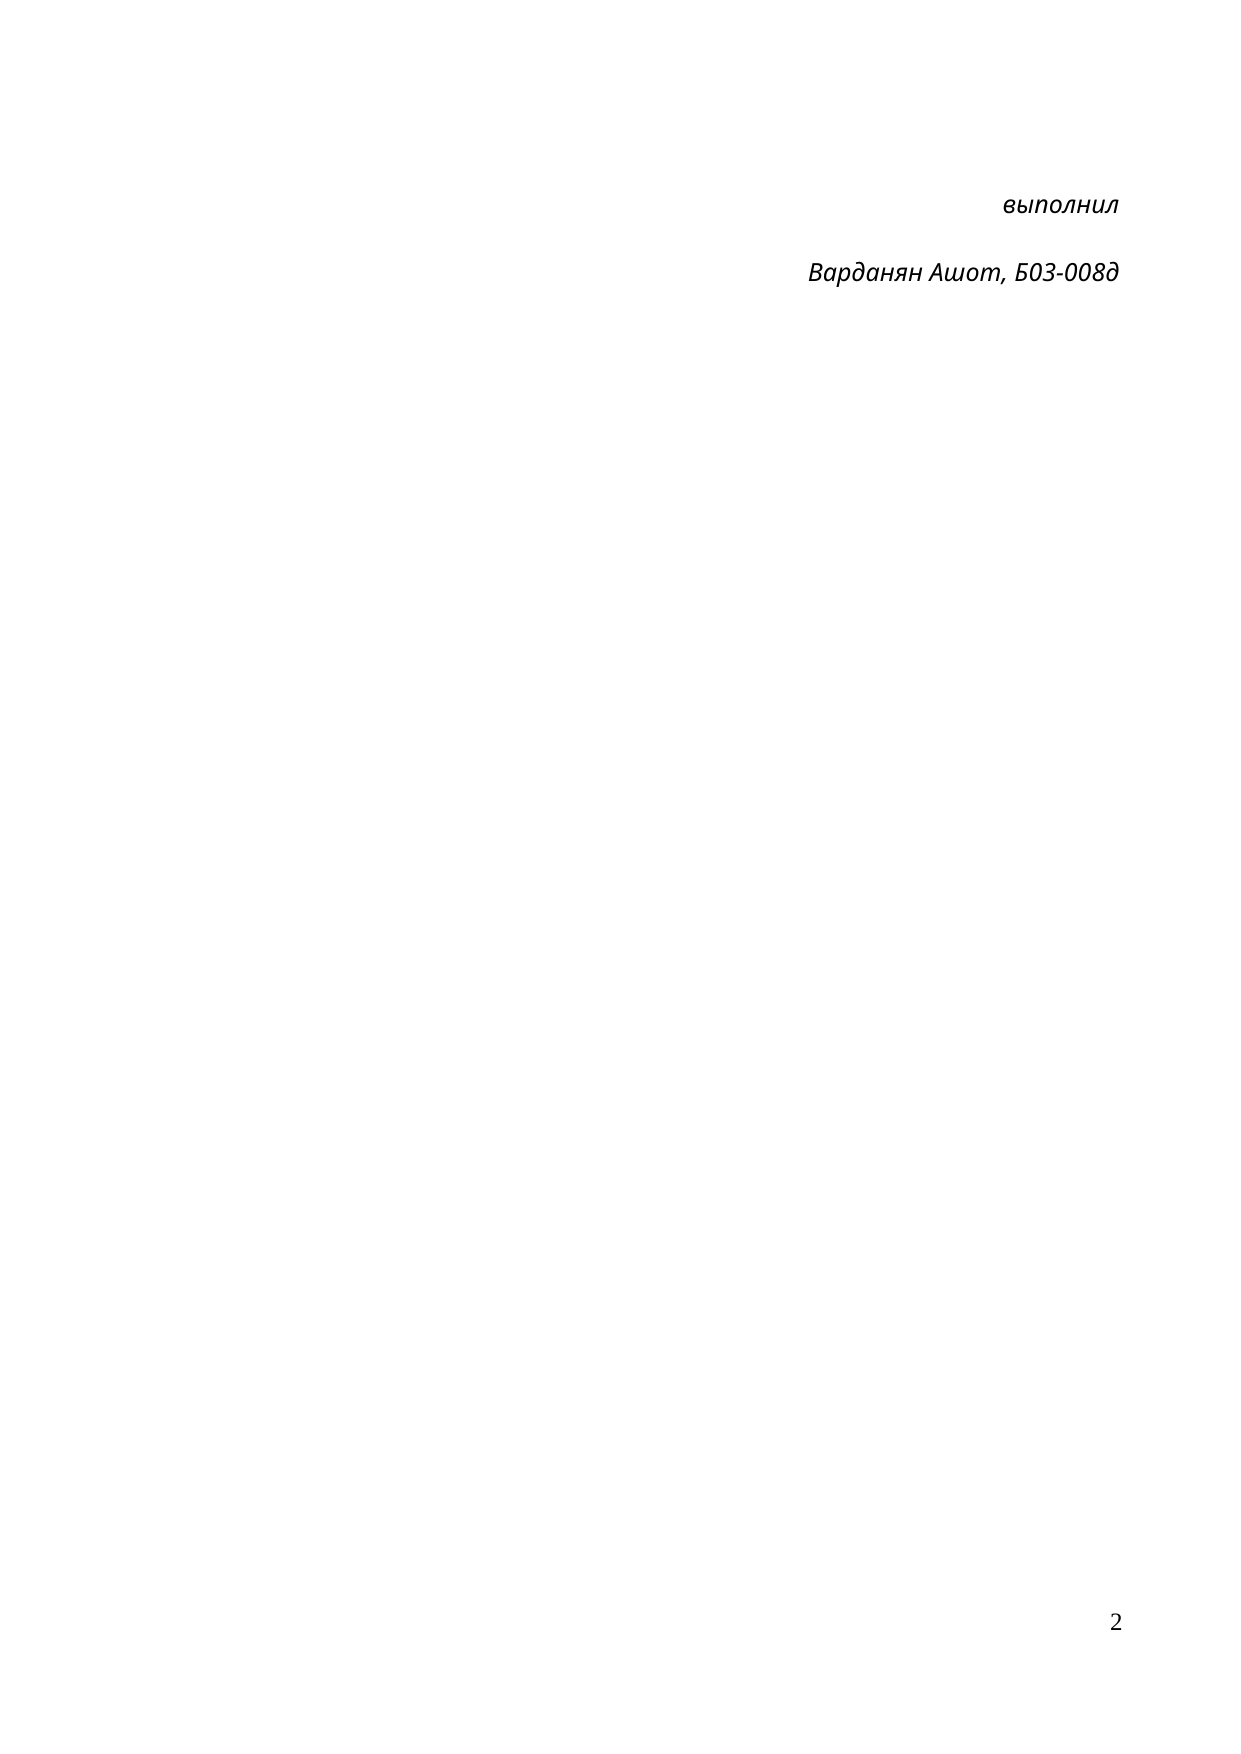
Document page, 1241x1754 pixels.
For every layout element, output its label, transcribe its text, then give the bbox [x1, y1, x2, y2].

text Варданян Ашот, Б03-008д [118, 254, 1122, 288]
text выполнил [118, 186, 1122, 220]
